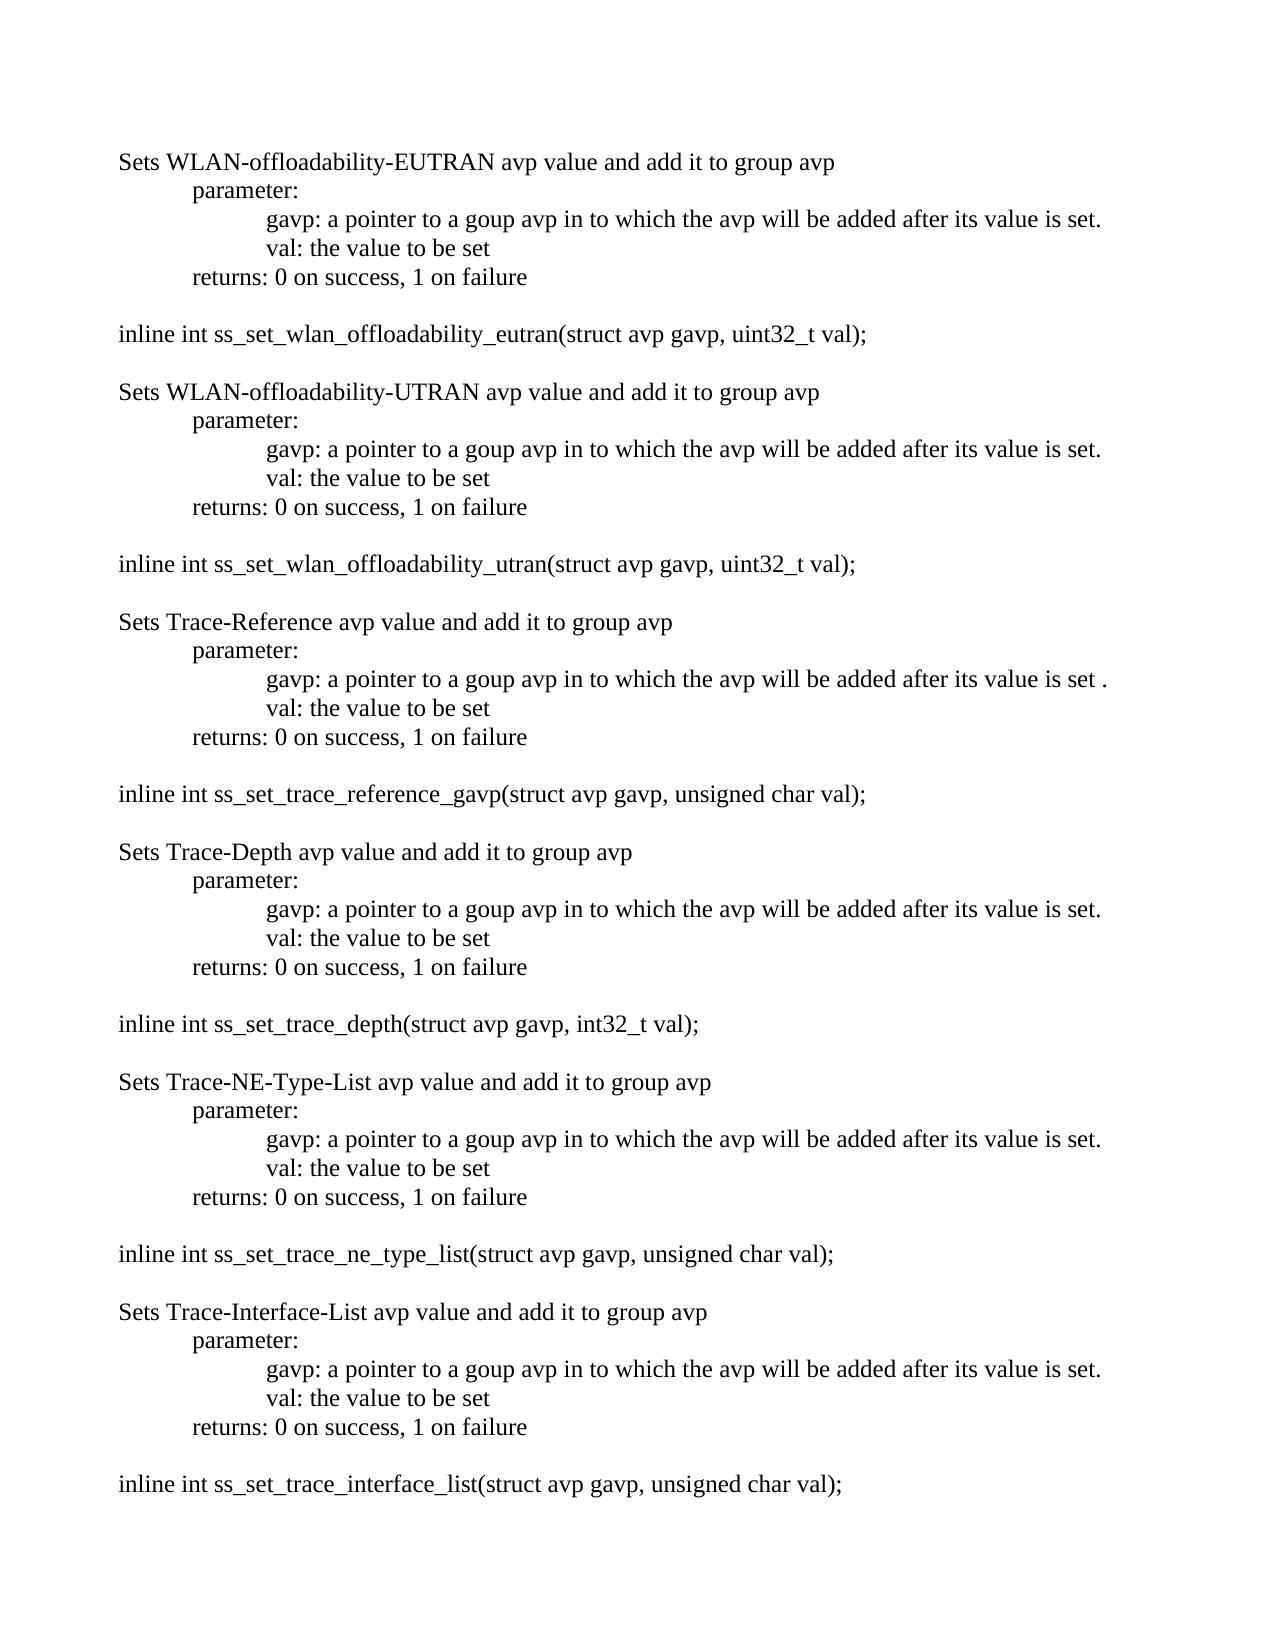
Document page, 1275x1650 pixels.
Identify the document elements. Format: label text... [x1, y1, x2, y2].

text val: the value to be set [118, 1153, 1157, 1182]
text inline int ss_set_trace_ne_type_list(struct avp gavp, unsigned char val); [118, 1239, 1157, 1268]
text Sets Trace-Reference avp value and add it to group avp [118, 607, 1157, 636]
text returns: 0 on success, 1 on failure [118, 1412, 1157, 1441]
text parameter: [118, 1326, 1157, 1354]
text Sets Trace-NE-Type-List avp value and add it to group avp [118, 1067, 1157, 1096]
text inline int ss_set_trace_reference_gavp(struct avp gavp, unsigned char val); [118, 779, 1157, 808]
text parameter: [118, 636, 1157, 664]
text val: the value to be set [118, 463, 1157, 492]
text Sets WLAN-offloadability-EUTRAN avp value and add it to group avp [118, 147, 1157, 176]
text val: the value to be set [118, 693, 1157, 722]
text Sets WLAN-offloadability-UTRAN avp value and add it to group avp [118, 377, 1157, 406]
text returns: 0 on success, 1 on failure [118, 952, 1157, 981]
text returns: 0 on success, 1 on failure [118, 1182, 1157, 1211]
text returns: 0 on success, 1 on failure [118, 492, 1157, 521]
text returns: 0 on success, 1 on failure [118, 262, 1157, 291]
text returns: 0 on success, 1 on failure [118, 722, 1157, 751]
text val: the value to be set [118, 1383, 1157, 1412]
text gavp: a pointer to a goup avp in to which the avp will be added after its value is set. [118, 204, 1157, 233]
text Sets Trace-Depth avp value and add it to group avp [118, 837, 1157, 866]
text parameter: [118, 1096, 1157, 1124]
text val: the value to be set [118, 233, 1157, 262]
text parameter: [118, 866, 1157, 894]
text Sets Trace-Interface-List avp value and add it to group avp [118, 1297, 1157, 1326]
text gavp: a pointer to a goup avp in to which the avp will be added after its value is set. [118, 434, 1157, 463]
text parameter: [118, 406, 1157, 434]
text gavp: a pointer to a goup avp in to which the avp will be added after its value is set. [118, 1124, 1157, 1153]
text val: the value to be set [118, 923, 1157, 952]
text inline int ss_set_trace_interface_list(struct avp gavp, unsigned char val); [118, 1469, 1157, 1498]
text gavp: a pointer to a goup avp in to which the avp will be added after its value is set. [118, 894, 1157, 923]
text gavp: a pointer to a goup avp in to which the avp will be added after its value is set . [118, 664, 1157, 693]
text inline int ss_set_trace_depth(struct avp gavp, int32_t val); [118, 1009, 1157, 1038]
text gavp: a pointer to a goup avp in to which the avp will be added after its value is set. [118, 1354, 1157, 1383]
text parameter: [118, 176, 1157, 204]
text inline int ss_set_wlan_offloadability_eutran(struct avp gavp, uint32_t val); [118, 319, 1157, 348]
text inline int ss_set_wlan_offloadability_utran(struct avp gavp, uint32_t val); [118, 549, 1157, 578]
